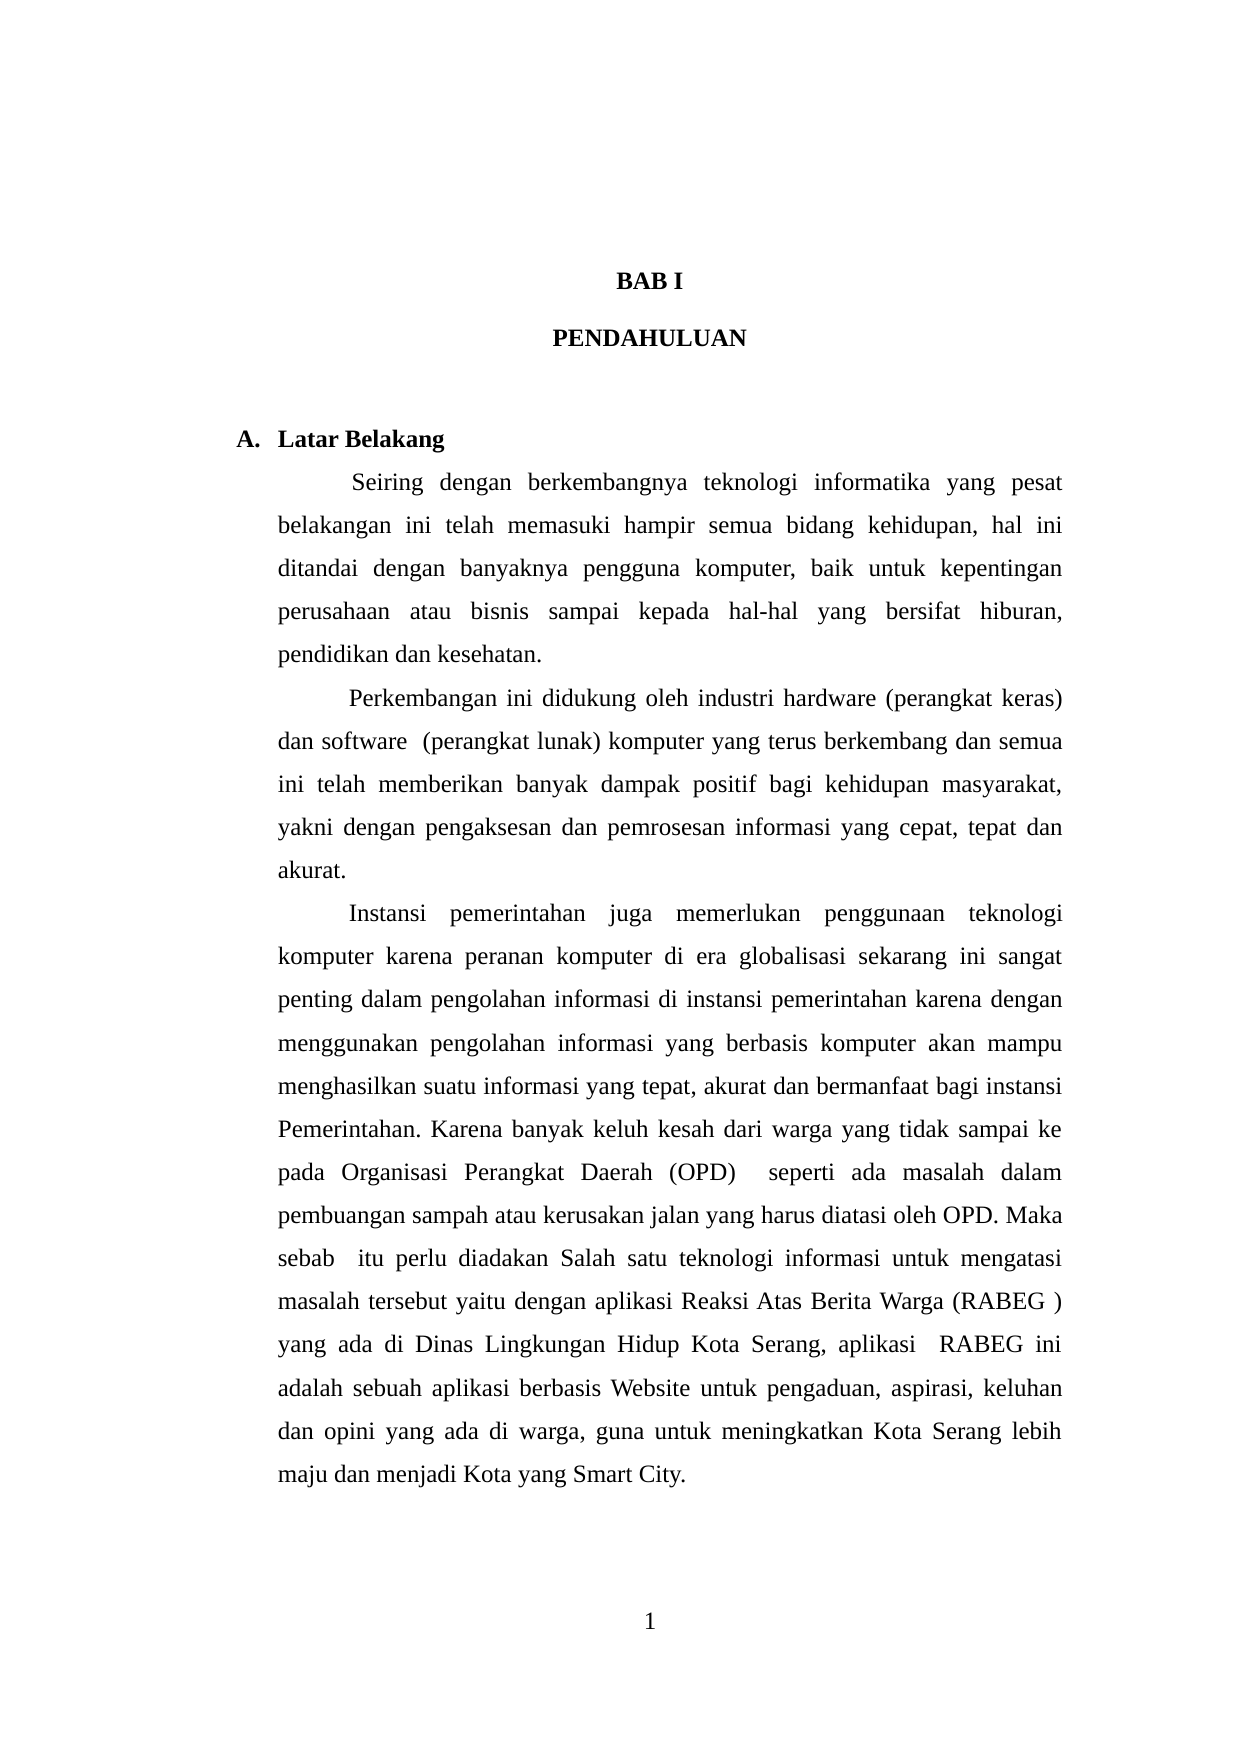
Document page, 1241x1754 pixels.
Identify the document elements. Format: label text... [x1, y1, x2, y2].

text PENDAHULUAN [236, 323, 1063, 352]
text BAB I [236, 266, 1063, 294]
text Perkembangan ini didukung oleh industri hardware (perangkat keras) dan software (perangkat lunak) komputer yang terus berkembang dan semua ini telah memberikan banyak dampak positif bagi kehidupan masyarakat, yakni dengan pengaksesan dan pemrosesan informasi yang cepat, tepat dan akurat. [278, 683, 1063, 884]
list Latar Belakang [236, 424, 1063, 453]
text Instansi pemerintahan juga memerlukan penggunaan teknologi komputer karena peranan komputer di era globalisasi sekarang ini sangat penting dalam pengolahan informasi di instansi pemerintahan karena dengan menggunakan pengolahan informasi yang berbasis komputer akan mampu menghasilkan suatu informasi yang tepat, akurat dan bermanfaat bagi instansi Pemerintahan. Karena banyak keluh kesah dari warga yang tidak sampai ke pada Organisasi Perangkat Daerah (OPD) seperti ada masalah dalam pembuangan sampah atau kerusakan jalan yang harus diatasi oleh OPD. Maka sebab itu perlu diadakan Salah satu teknologi informasi untuk mengatasi masalah tersebut yaitu dengan aplikasi Reaksi Atas Berita Warga (RABEG ) yang ada di Dinas Lingkungan Hidup Kota Serang, aplikasi RABEG ini adalah sebuah aplikasi berbasis Website untuk pengaduan, aspirasi, keluhan dan opini yang ada di warga, guna untuk meningkatkan Kota Serang lebih maju dan menjadi Kota yang Smart City. [278, 898, 1063, 1488]
text Seiring dengan berkembangnya teknologi informatika yang pesat belakangan ini telah memasuki hampir semua bidang kehidupan, hal ini ditandai dengan banyaknya pengguna komputer, baik untuk kepentingan perusahaan atau bisnis sampai kepada hal-hal yang bersifat hiburan, pendidikan dan kesehatan. [278, 467, 1063, 668]
